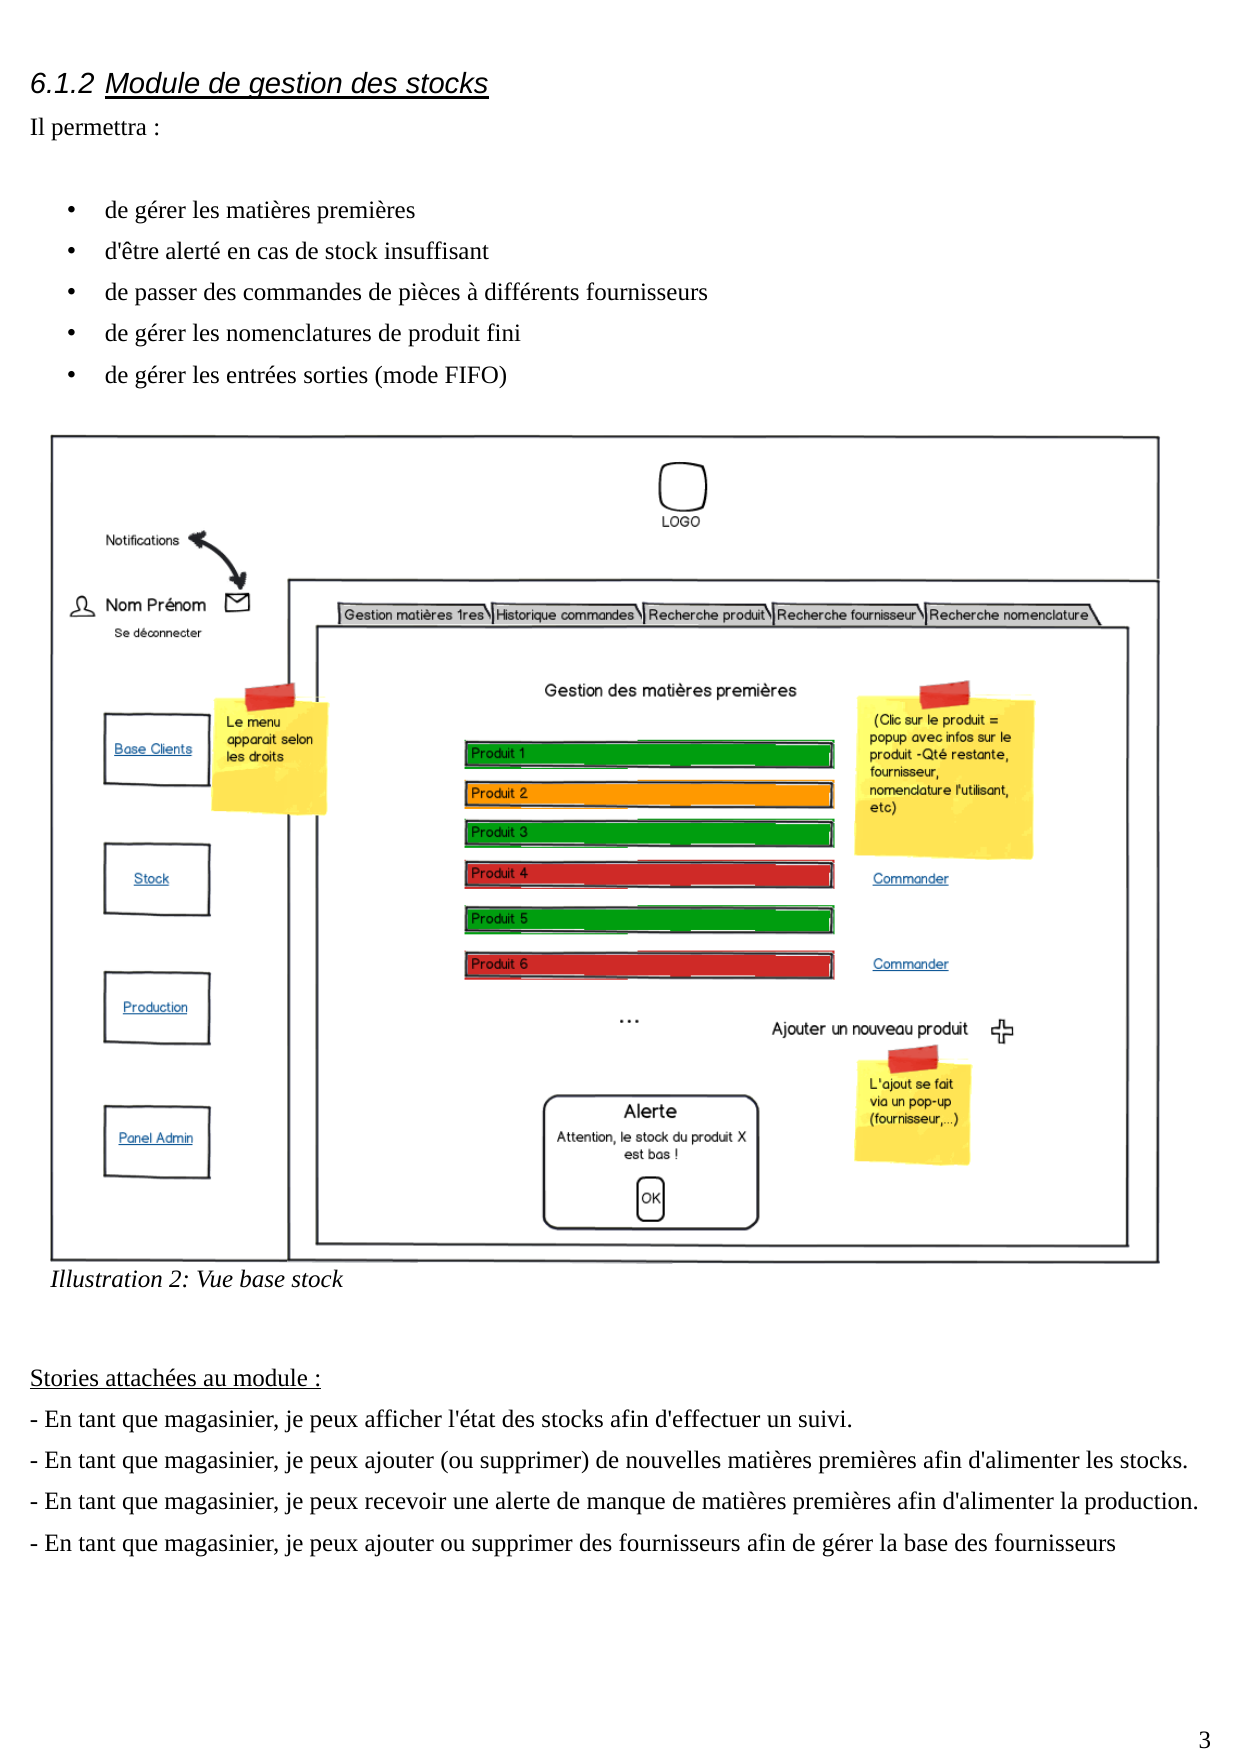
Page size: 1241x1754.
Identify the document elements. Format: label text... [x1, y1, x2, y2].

list d'être alerté en cas de stock insuffisant [67, 236, 1211, 265]
text Il permettra : [29, 112, 1211, 141]
text - En tant que magasinier, je peux ajouter ou supprimer des fournisseurs afin de gérer la base des fournisseurs [29, 1528, 1211, 1556]
text Stories attachées au module : [29, 1363, 1211, 1391]
table_header [18, 1569, 929, 1598]
text Illustration 2: Vue base stock [50, 1264, 1160, 1293]
text - En tant que magasinier, je peux ajouter (ou supprimer) de nouvelles matières premières afin d'alimenter les stocks. [29, 1445, 1211, 1474]
list de gérer les matières premières [67, 195, 1211, 223]
list de gérer les nomenclatures de produit fini [67, 318, 1211, 347]
picture [50, 434, 1161, 1264]
subtitle Module de gestion des stocks [29, 66, 1211, 100]
text - En tant que magasinier, je peux recevoir une alerte de manque de matières premières afin d'alimenter la production. [29, 1486, 1211, 1515]
list de passer des commandes de pièces à différents fournisseurs [67, 277, 1211, 306]
list de gérer les entrées sorties (mode FIFO) [67, 360, 1211, 388]
text - En tant que magasinier, je peux afficher l'état des stocks afin d'effectuer un suivi. [29, 1404, 1211, 1433]
